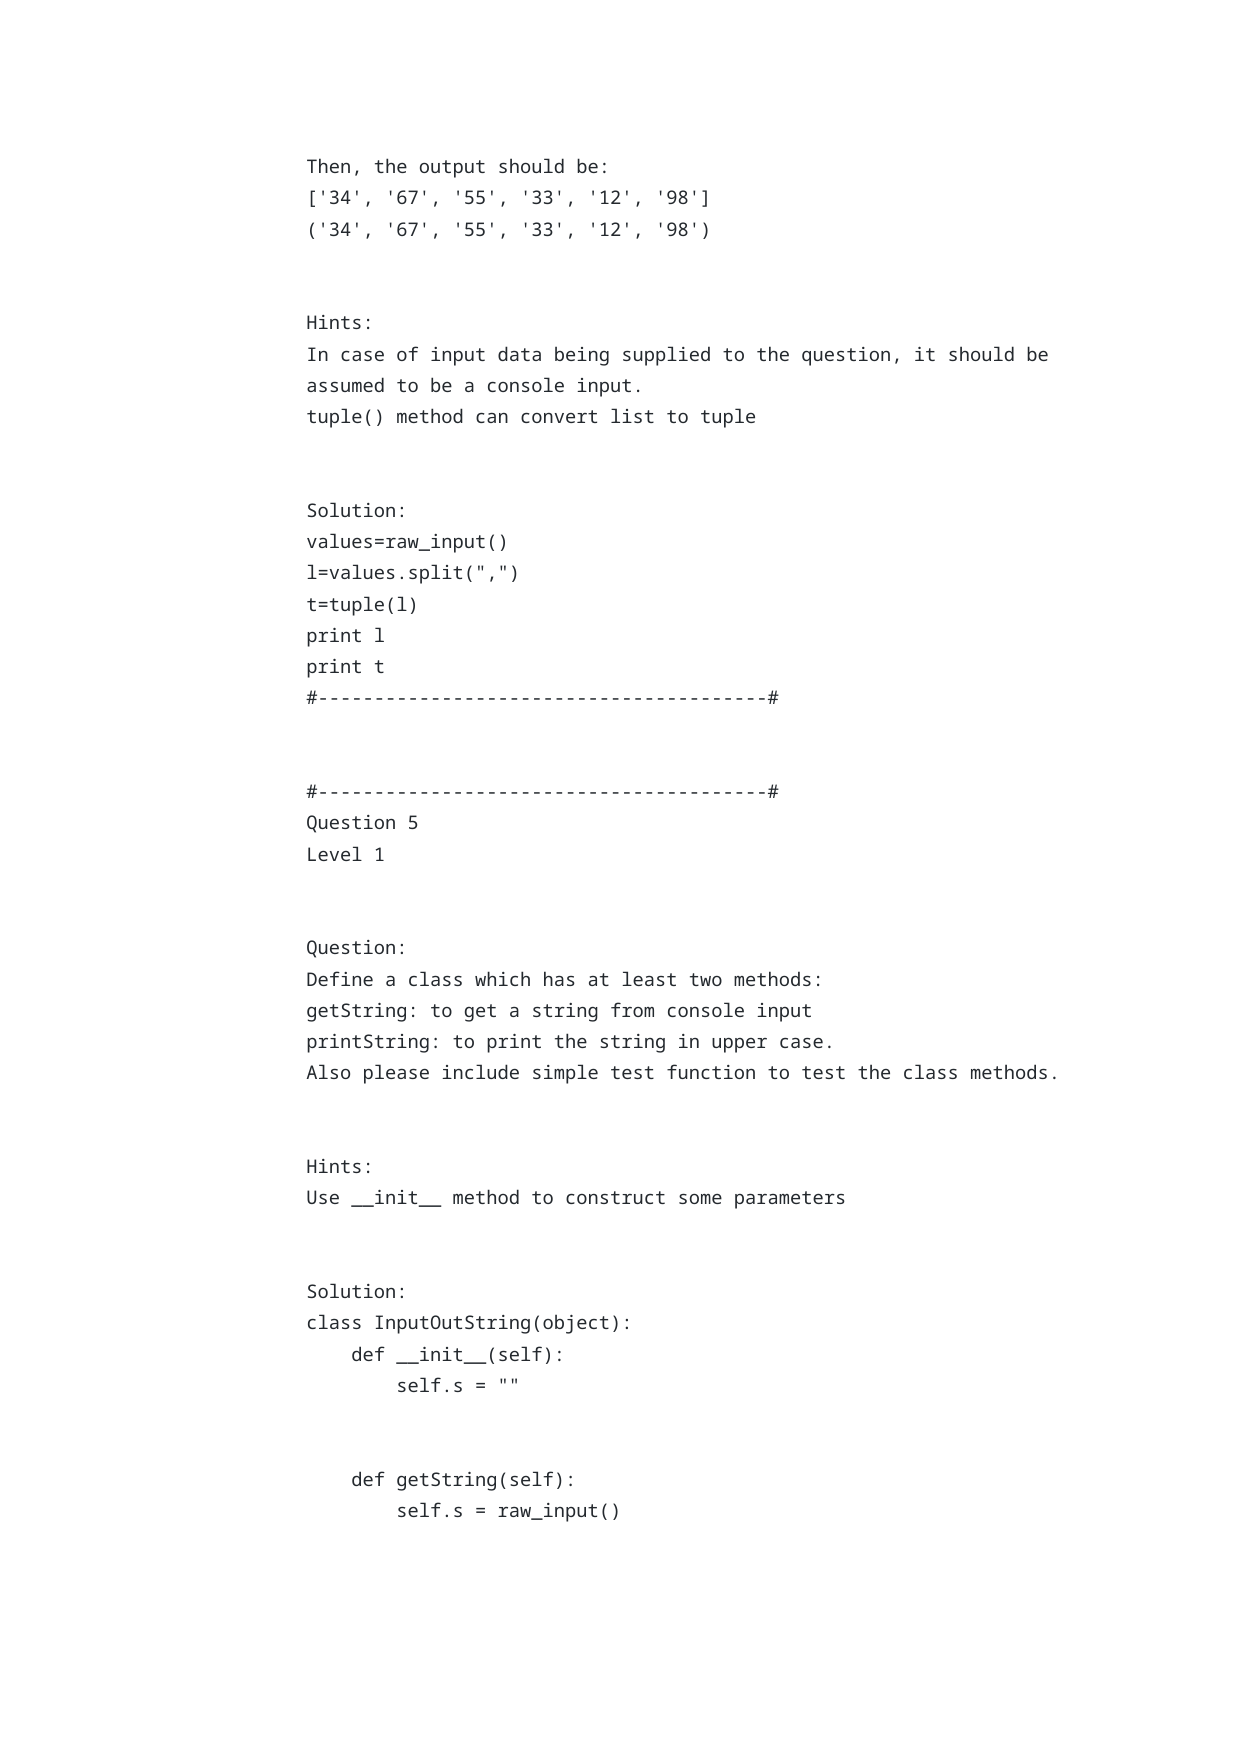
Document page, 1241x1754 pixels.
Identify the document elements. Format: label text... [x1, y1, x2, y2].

table_cell [146, 1460, 291, 1491]
table_cell [291, 710, 1091, 773]
table_cell [291, 1085, 1091, 1148]
table_cell In case of input data being supplied to the question, it should be assumed to be a console input. [291, 335, 1091, 398]
table_cell [146, 616, 291, 648]
table_cell Hints: [291, 1148, 1091, 1179]
table_cell #----------------------------------------# [291, 773, 1091, 804]
table_cell t=tuple(l) [291, 585, 1091, 616]
table_cell Hints: [291, 304, 1091, 335]
table_cell [146, 1523, 291, 1585]
table_cell Level 1 [291, 835, 1091, 866]
table_cell [146, 335, 291, 398]
table_cell [146, 491, 291, 523]
table_cell [146, 523, 291, 554]
table_cell Question: [291, 929, 1091, 960]
table_cell [146, 554, 291, 585]
table_cell [146, 1085, 291, 1148]
table_cell [146, 929, 291, 960]
table_cell [146, 710, 291, 773]
table_cell [291, 241, 1091, 304]
table_cell [146, 1148, 291, 1179]
table_cell getString: to get a string from console input [291, 991, 1091, 1023]
table_cell [146, 1304, 291, 1335]
table_cell [146, 1366, 291, 1398]
table_cell print t [291, 648, 1091, 679]
table_cell Define a class which has at least two methods: [291, 960, 1091, 991]
table_cell [146, 960, 291, 991]
table_cell ['34', '67', '55', '33', '12', '98'] [291, 179, 1091, 210]
table_cell #----------------------------------------# [291, 679, 1091, 710]
table_cell [146, 585, 291, 616]
table_cell [146, 773, 291, 804]
table_cell [146, 210, 291, 241]
table_cell [146, 679, 291, 710]
table_cell [146, 1491, 291, 1523]
table_cell Solution: [291, 491, 1091, 523]
table_cell [146, 866, 291, 929]
table_cell [146, 804, 291, 835]
table_cell [146, 1210, 291, 1273]
table_cell [146, 1335, 291, 1366]
table_cell print l [291, 616, 1091, 648]
table_cell [291, 1210, 1091, 1273]
table_cell def getString(self): [291, 1460, 1091, 1491]
table_cell class InputOutString(object): [291, 1304, 1091, 1335]
table_cell tuple() method can convert list to tuple [291, 398, 1091, 429]
table_cell [146, 991, 291, 1023]
table_cell [146, 304, 291, 335]
table_cell [146, 1179, 291, 1210]
table_cell [146, 1054, 291, 1085]
table_cell self.s = raw_input() [291, 1491, 1091, 1523]
table_cell Also please include simple test function to test the class methods. [291, 1054, 1091, 1085]
table_cell values=raw_input() [291, 523, 1091, 554]
table_cell [146, 148, 291, 179]
table_cell ('34', '67', '55', '33', '12', '98') [291, 210, 1091, 241]
table_cell [146, 648, 291, 679]
table_cell printString: to print the string in upper case. [291, 1023, 1091, 1054]
table_cell Then, the output should be: [291, 148, 1091, 179]
table_cell [146, 1273, 291, 1304]
table_cell [291, 866, 1091, 929]
table_cell [146, 429, 291, 491]
table_cell [291, 1523, 1091, 1585]
table_cell [146, 398, 291, 429]
table_cell [146, 179, 291, 210]
table_cell [146, 241, 291, 304]
table_cell def __init__(self): [291, 1335, 1091, 1366]
table_cell [146, 1398, 291, 1460]
table_cell [291, 1398, 1091, 1460]
table_cell [146, 835, 291, 866]
table_cell l=values.split(",") [291, 554, 1091, 585]
table_cell Solution: [291, 1273, 1091, 1304]
table_cell [291, 429, 1091, 491]
table_cell [146, 1023, 291, 1054]
table_cell Use __init__ method to construct some parameters [291, 1179, 1091, 1210]
table_cell Question 5 [291, 804, 1091, 835]
table_cell self.s = "" [291, 1366, 1091, 1398]
